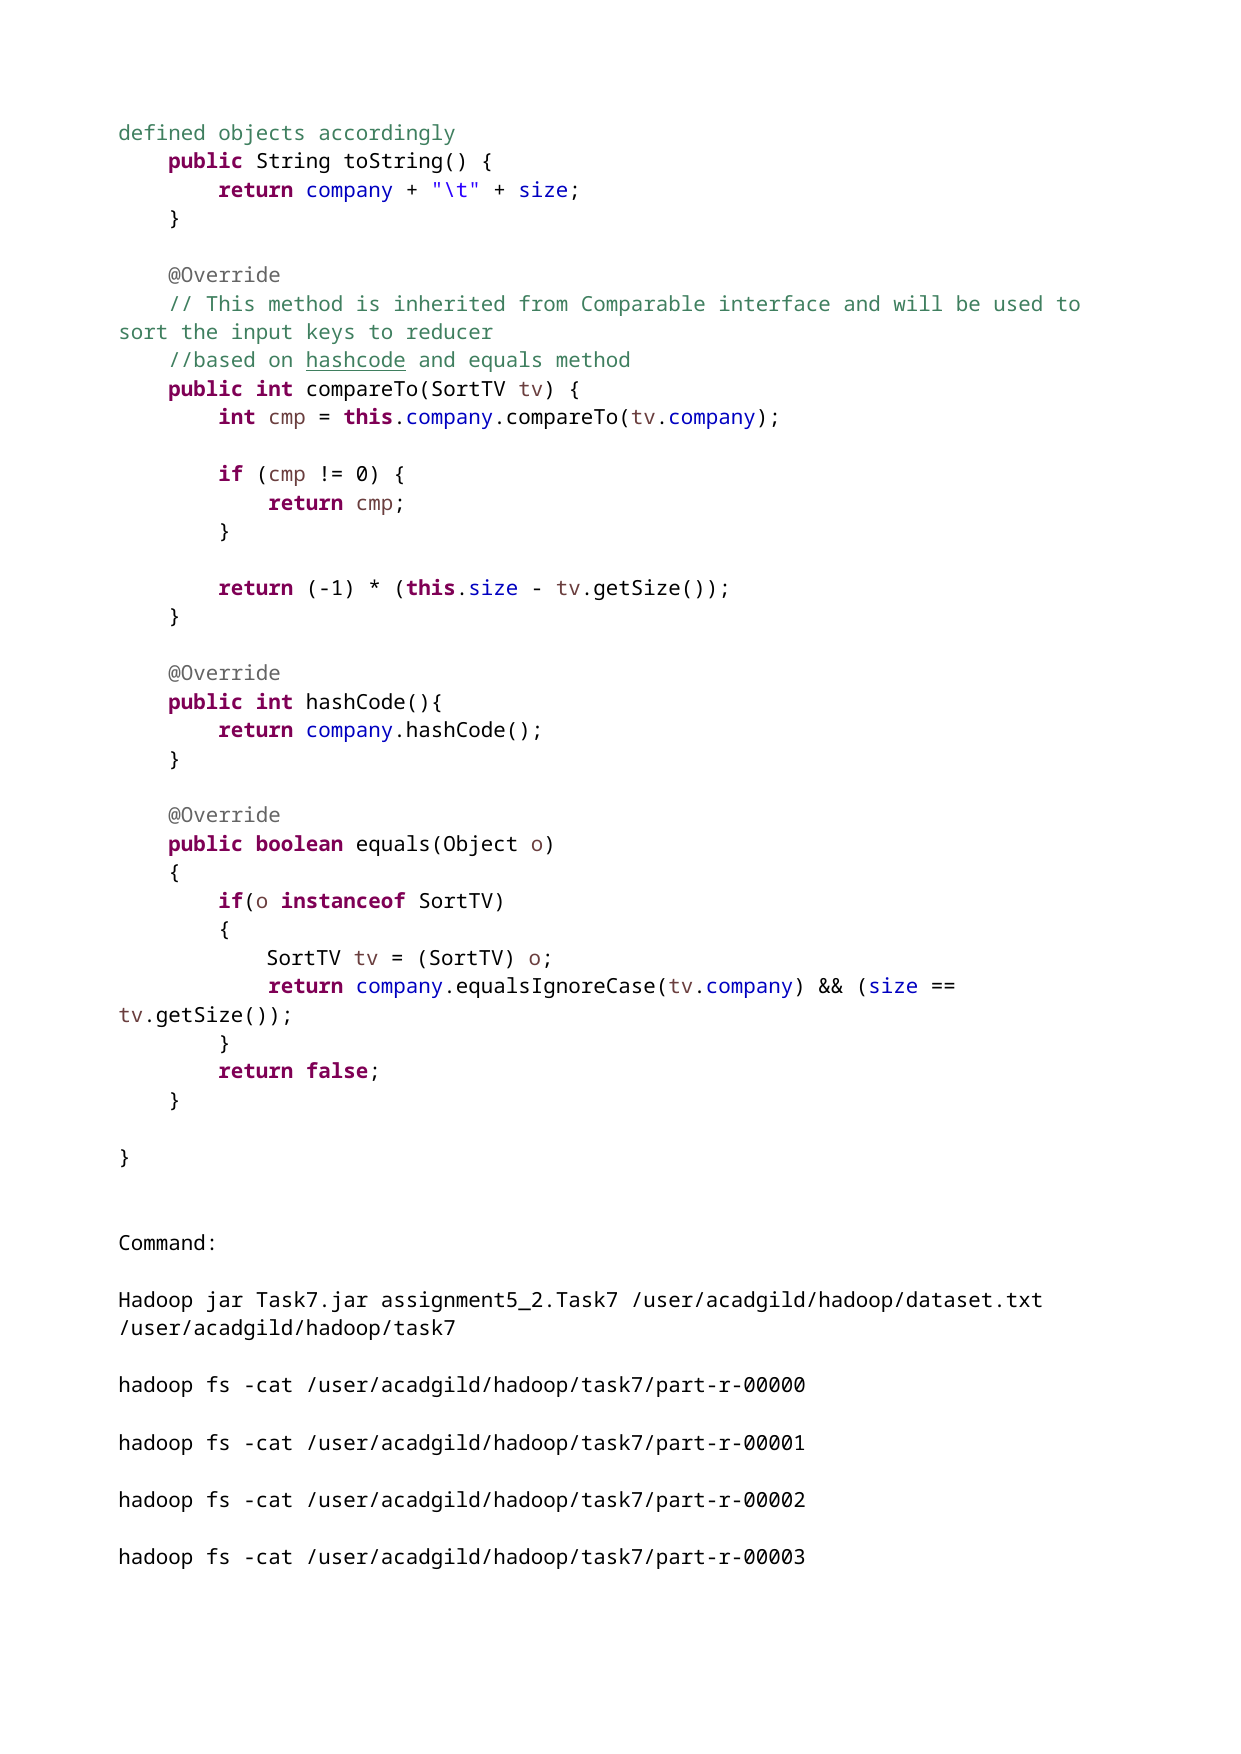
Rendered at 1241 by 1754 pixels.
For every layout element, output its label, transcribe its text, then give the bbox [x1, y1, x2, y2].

text if (cmp != 0) { [118, 459, 1122, 488]
text } [118, 203, 1122, 232]
text Command: [118, 1228, 1122, 1256]
text public int hashCode(){ [118, 687, 1122, 715]
text return (-1) * (this.size - tv.getSize()); [118, 573, 1122, 602]
text SortTV tv = (SortTV) o; [118, 943, 1122, 971]
text public String toString() { [118, 147, 1122, 175]
text @Override [118, 260, 1122, 289]
text } [118, 1028, 1122, 1057]
text hadoop fs -cat /user/acadgild/hadoop/task7/part-r-00002 [118, 1485, 1122, 1513]
text hadoop fs -cat /user/acadgild/hadoop/task7/part-r-00001 [118, 1428, 1122, 1456]
text if(o instanceof SortTV) [118, 886, 1122, 914]
text } [118, 1085, 1122, 1113]
text @Override [118, 658, 1122, 687]
text Hadoop jar Task7.jar assignment5_2.Task7 /user/acadgild/hadoop/dataset.txt /user/acadgild/hadoop/task7 [118, 1285, 1122, 1342]
text { [118, 857, 1122, 886]
text return company.hashCode(); [118, 715, 1122, 744]
text return cmp; [118, 488, 1122, 516]
text } [118, 602, 1122, 630]
text // This method is inherited from Comparable interface and will be used to sort the input keys to reducer [118, 289, 1122, 346]
text //based on hashcode and equals method [118, 346, 1122, 374]
text defined objects accordingly [118, 118, 1122, 147]
text } [118, 516, 1122, 545]
text @Override [118, 801, 1122, 829]
text hadoop fs -cat /user/acadgild/hadoop/task7/part-r-00000 [118, 1371, 1122, 1399]
text } [118, 744, 1122, 772]
text public boolean equals(Object o) [118, 829, 1122, 857]
text return false; [118, 1057, 1122, 1085]
text { [118, 914, 1122, 943]
text hadoop fs -cat /user/acadgild/hadoop/task7/part-r-00003 [118, 1542, 1122, 1571]
text int cmp = this.company.compareTo(tv.company); [118, 402, 1122, 431]
text public int compareTo(SortTV tv) { [118, 374, 1122, 402]
text return company + "\t" + size; [118, 175, 1122, 203]
text return company.equalsIgnoreCase(tv.company) && (size == tv.getSize()); [118, 971, 1122, 1028]
text } [118, 1142, 1122, 1170]
